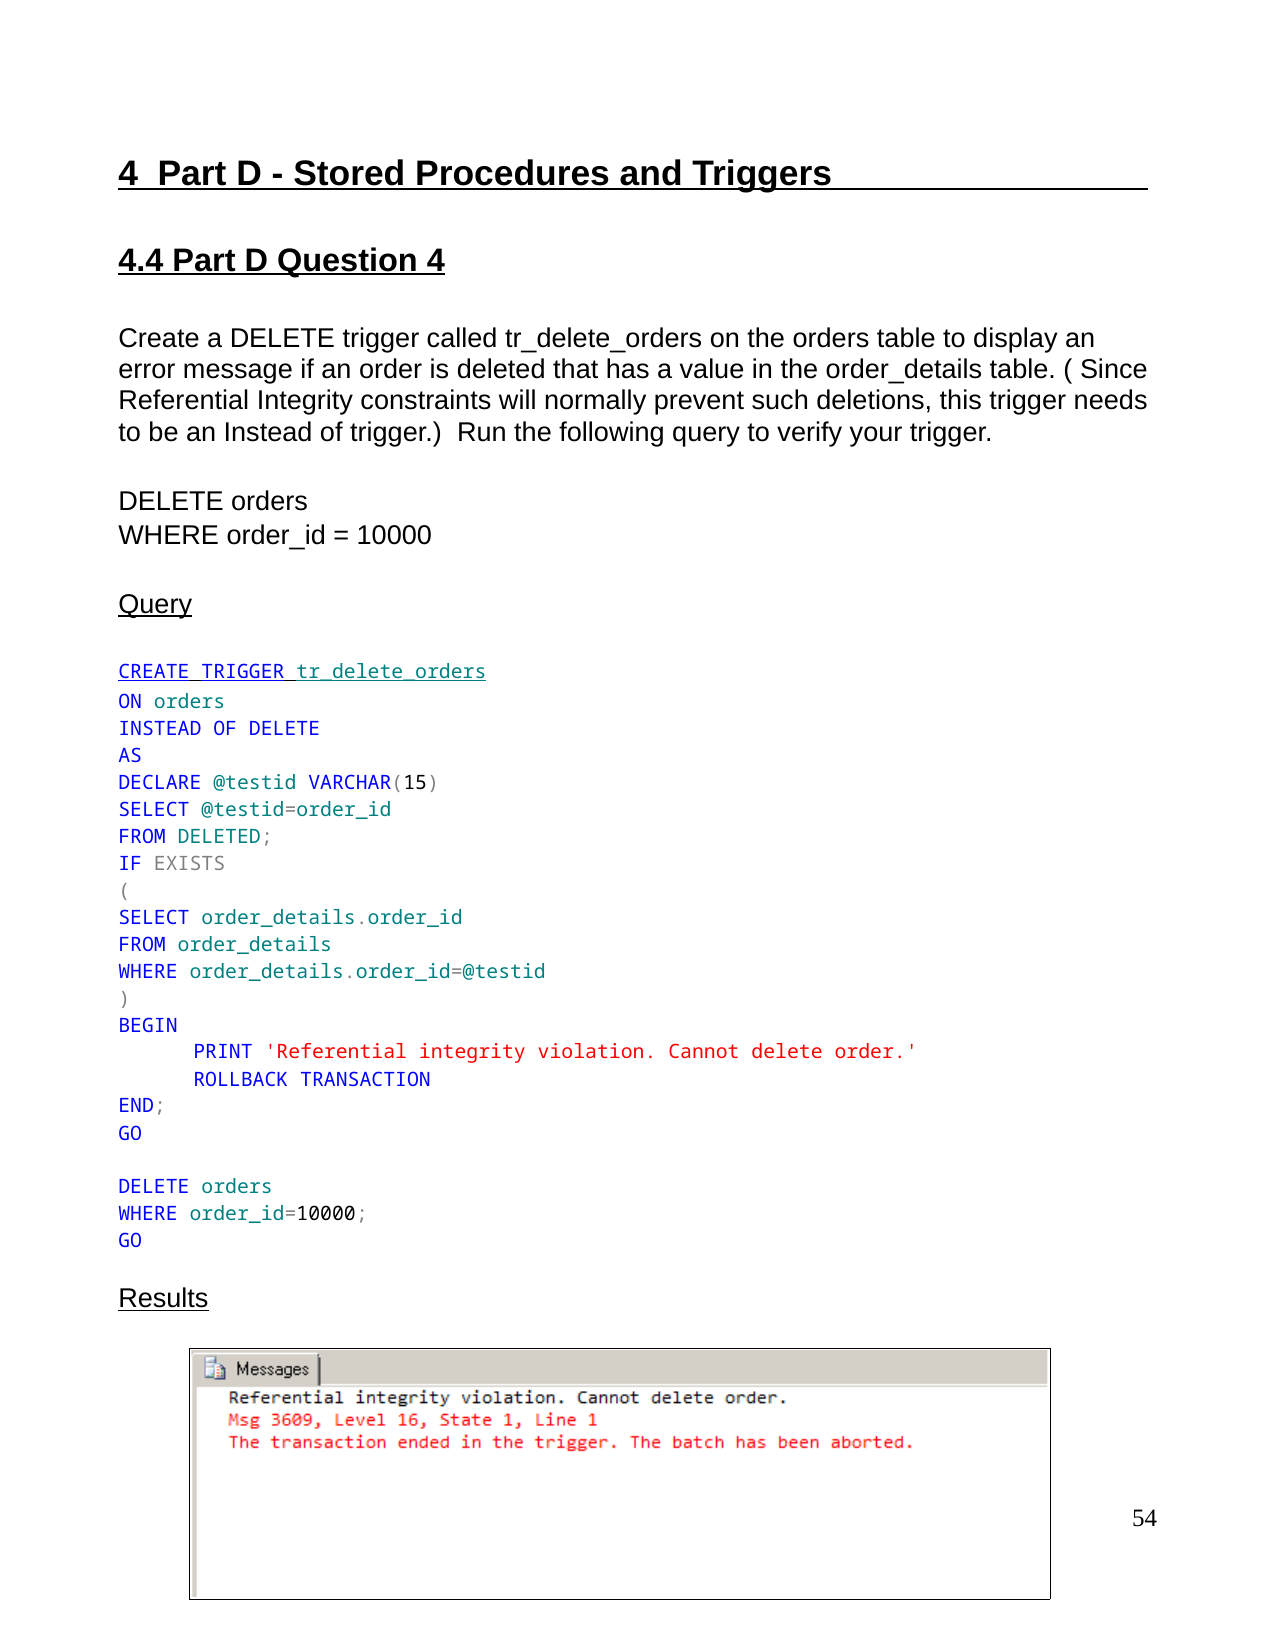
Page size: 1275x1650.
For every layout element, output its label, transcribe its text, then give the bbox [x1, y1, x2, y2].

text WHERE order_id = 10000 [118, 519, 1157, 550]
text GO [118, 1227, 1157, 1254]
text WHERE order_details.order_id=@testid [118, 957, 1157, 984]
text Results [118, 1282, 1157, 1314]
text ) [118, 984, 1157, 1011]
text DECLARE @testid VARCHAR(15) [118, 768, 1157, 795]
text Create a DELETE trigger called tr_delete_orders on the orders table to display an error message if an order is deleted that has a value in the order_details table. ( Since Referential Integrity constraints will normally prevent such deletions, this trigger needs to be an Instead of trigger.) Run the following query to verify your trigger. [118, 322, 1157, 447]
text ON orders [118, 687, 1157, 714]
text FROM order_details [118, 930, 1157, 957]
text AS [118, 741, 1157, 768]
text 4 Part D - Stored Procedures and Triggers [118, 153, 1157, 193]
text GO [118, 1119, 1157, 1146]
text ( [118, 876, 1157, 903]
text WHERE order_id=10000; [118, 1200, 1157, 1227]
text FROM DELETED; [118, 822, 1157, 849]
text BEGIN [118, 1011, 1157, 1038]
picture [191, 1350, 1048, 1597]
text 4.4 Part D Question 4 [118, 241, 1157, 278]
text IF EXISTS [118, 849, 1157, 876]
text END; [118, 1092, 1157, 1119]
text SELECT order_details.order_id [118, 903, 1157, 930]
text ROLLBACK TRANSACTION [118, 1065, 1157, 1092]
text DELETE orders [118, 1173, 1157, 1200]
text INSTEAD OF DELETE [118, 714, 1157, 741]
text Query [118, 588, 1157, 619]
text CREATE TRIGGER tr_delete_orders [118, 657, 1157, 684]
text SELECT @testid=order_id [118, 795, 1157, 822]
text DELETE orders [118, 484, 1157, 516]
text PRINT 'Referential integrity violation. Cannot delete order.' [118, 1038, 1157, 1065]
